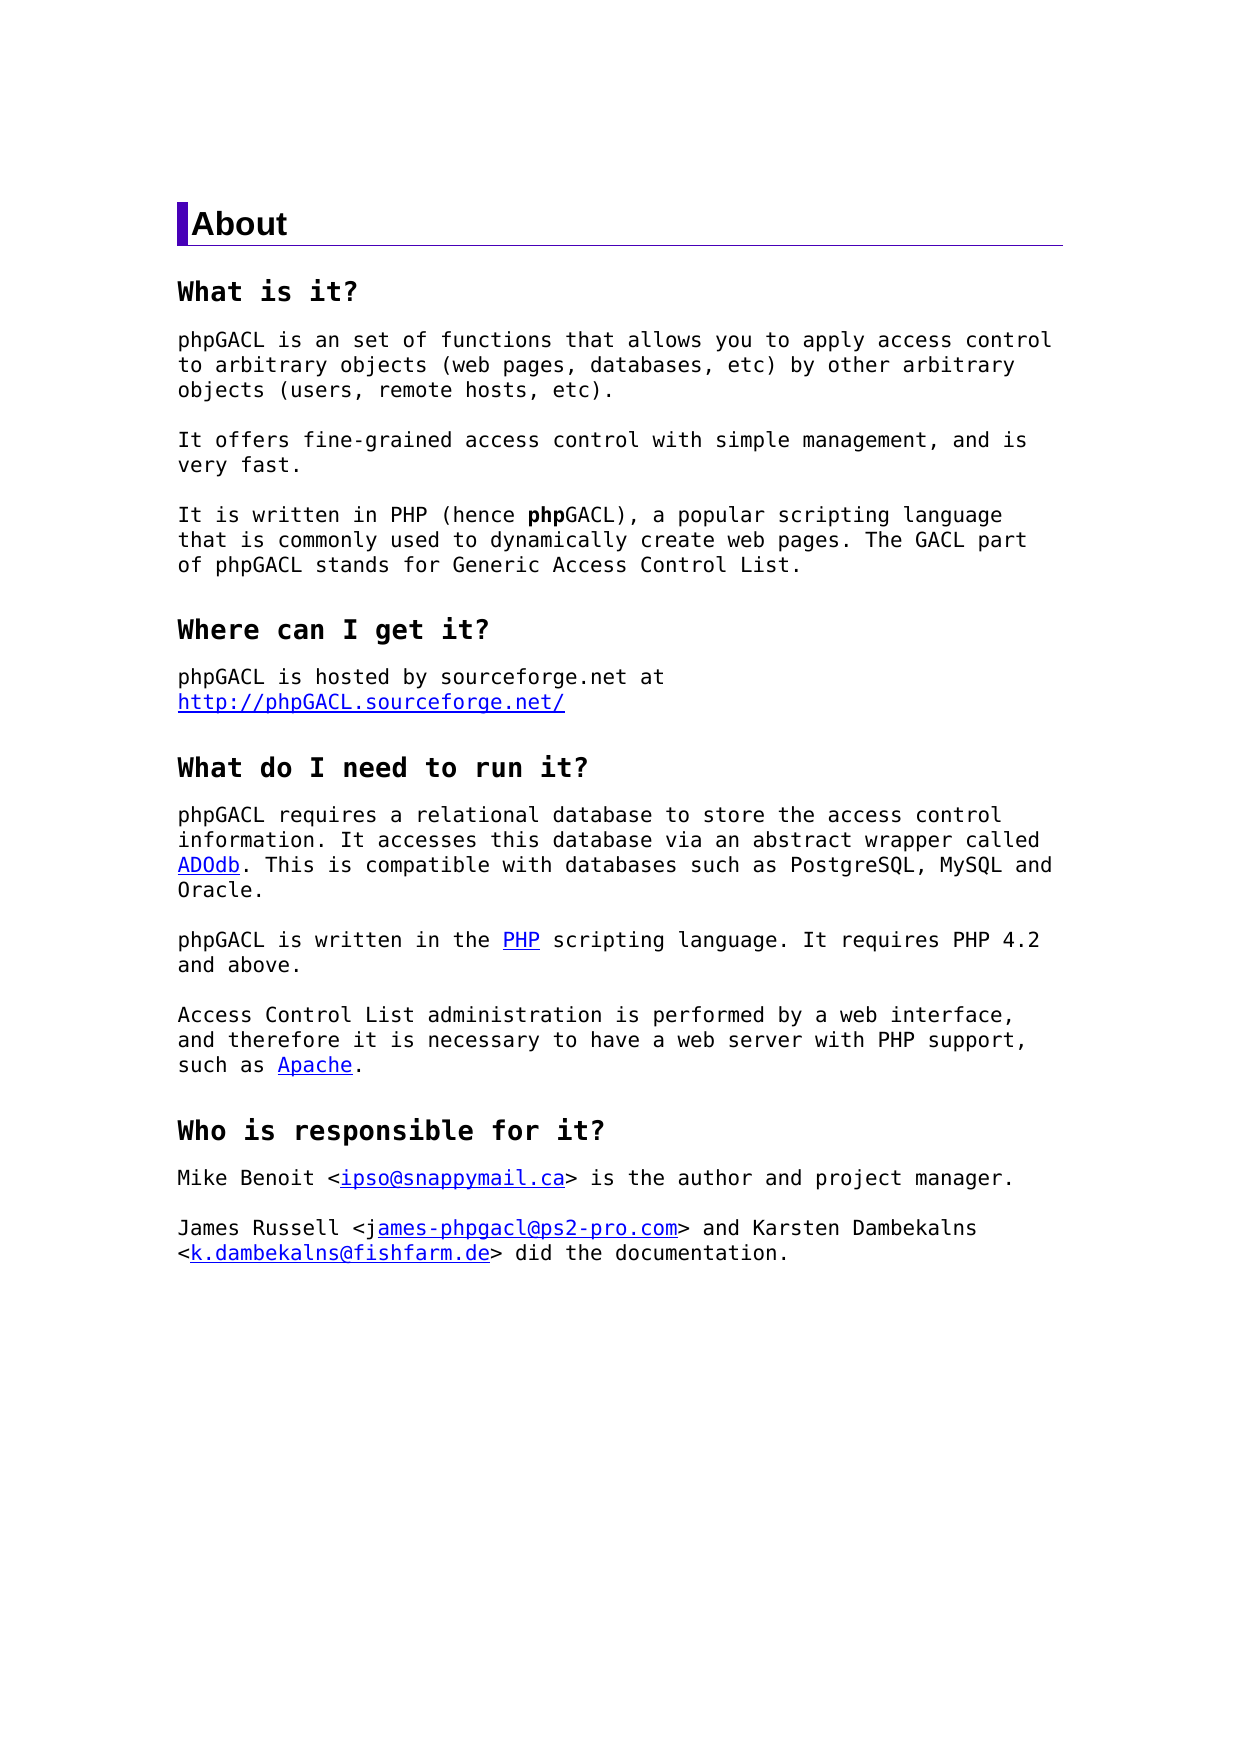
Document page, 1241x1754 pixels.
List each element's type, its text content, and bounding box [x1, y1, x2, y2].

text phpGACL is hosted by sourceforge.net at http://phpGACL.sourceforge.net/ [177, 665, 1063, 715]
subtitle Who is responsible for it? [177, 1115, 1063, 1146]
subtitle What is it? [177, 277, 1063, 308]
text phpGACL requires a relational database to store the access control information. It accesses this database via an abstract wrapper called ADOdb. This is compatible with databases such as PostgreSQL, MySQL and Oracle. [177, 802, 1063, 902]
text It offers fine-grained access control with simple management, and is very fast. [177, 427, 1063, 477]
text Mike Benoit <ipso@snappymail.ca> is the author and project manager. [177, 1165, 1063, 1190]
text James Russell <james-phpgacl@ps2-pro.com> and Karsten Dambekalns <k.dambekalns@fishfarm.de> did the documentation. [177, 1215, 1063, 1265]
text phpGACL is written in the PHP scripting language. It requires PHP 4.2 and above. [177, 927, 1063, 977]
text phpGACL is an set of functions that allows you to apply access control to arbitrary objects (web pages, databases, etc) by other arbitrary objects (users, remote hosts, etc). [177, 327, 1063, 402]
subtitle About [188, 202, 1063, 245]
subtitle What do I need to run it? [177, 752, 1063, 784]
subtitle Where can I get it? [177, 614, 1063, 646]
text Access Control List administration is performed by a web interface, and therefore it is necessary to have a web server with PHP support, such as Apache. [177, 1002, 1063, 1077]
text It is written in PHP (hence phpGACL), a popular scripting language that is commonly used to dynamically create web pages. The GACL part of phpGACL stands for Generic Access Control List. [177, 502, 1063, 577]
